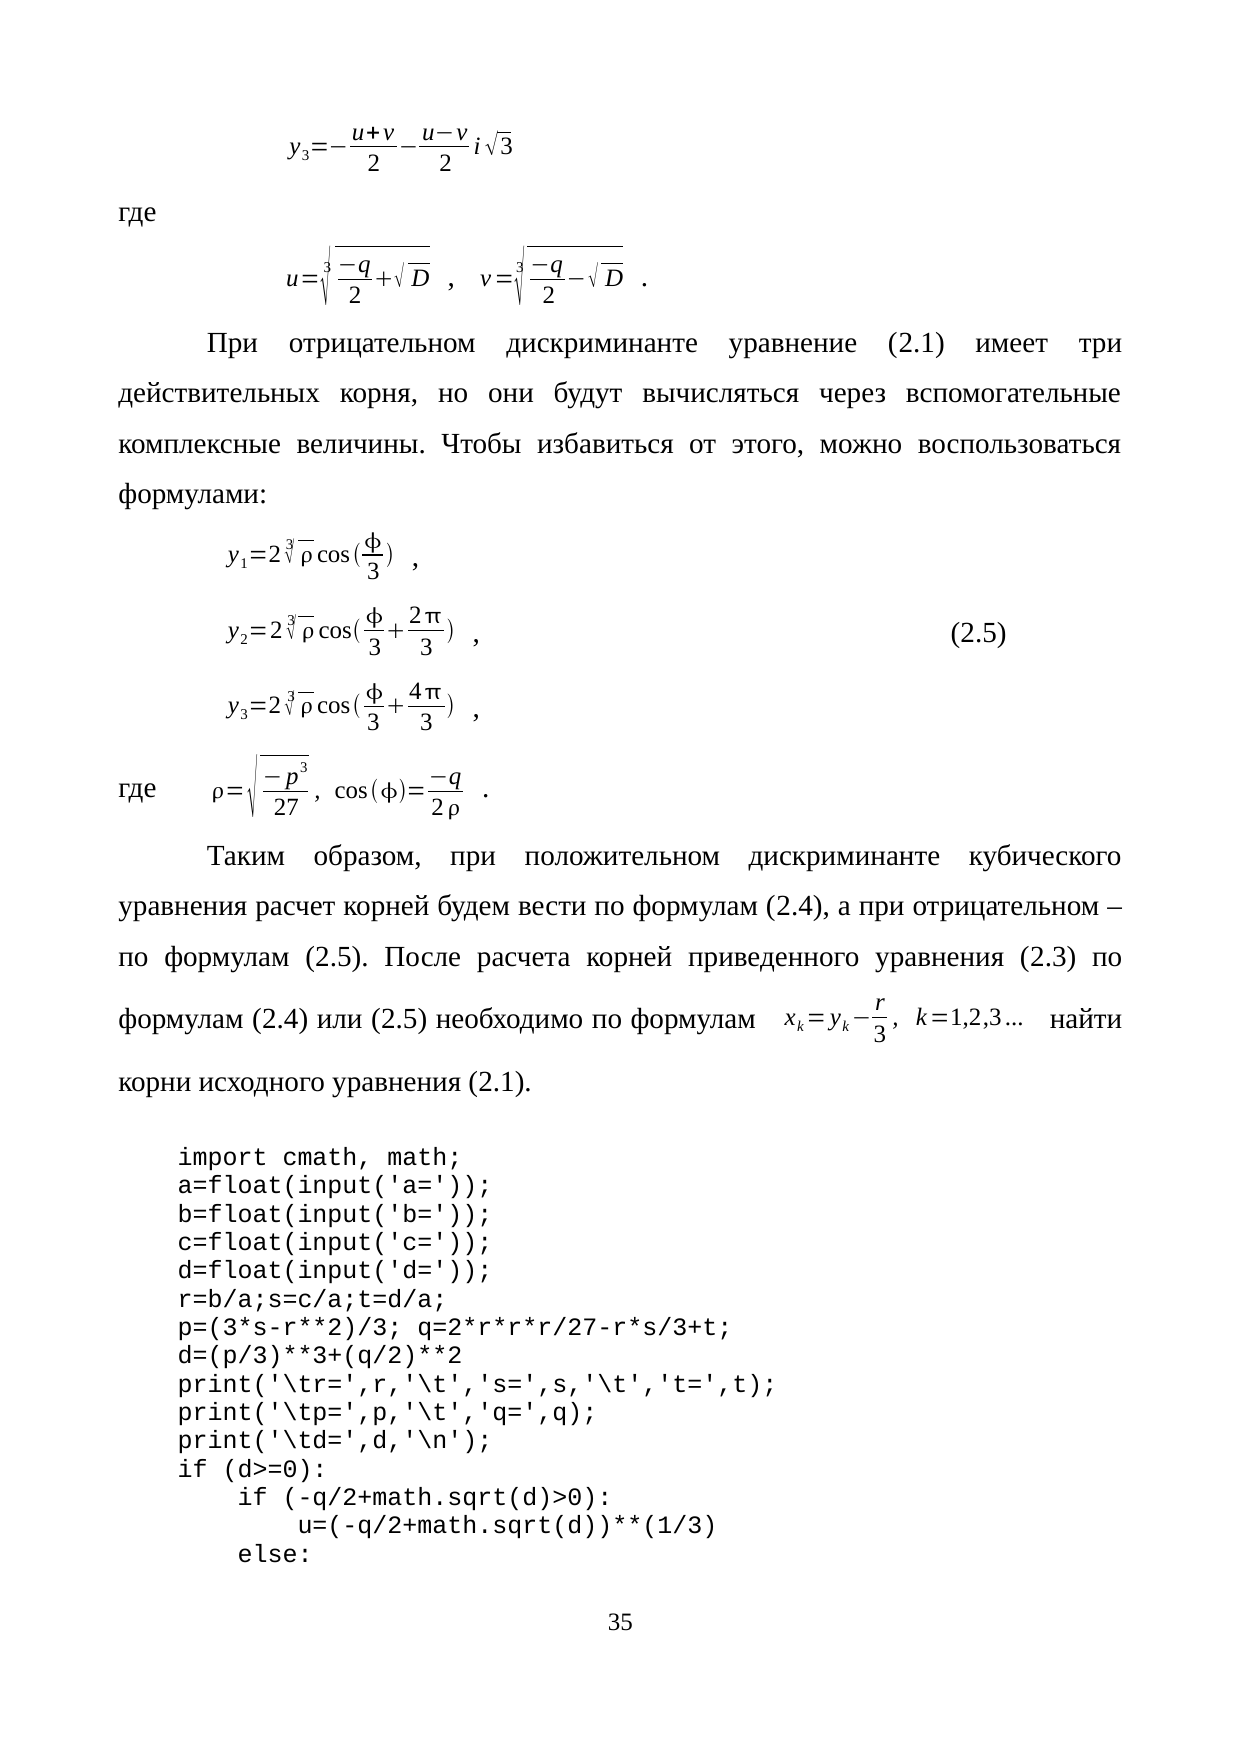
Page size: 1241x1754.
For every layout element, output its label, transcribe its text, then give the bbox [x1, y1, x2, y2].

text d=(p/3)**3+(q/2)**2 [177, 1343, 1122, 1371]
text else: [177, 1541, 1122, 1569]
text if (d>=0): [177, 1456, 1122, 1484]
text Таким образом, при положительном дискриминанте кубического уравнения расчет корней будем вести по формулам (2.4), а при отрицательном – по формулам (2.5). После расчета корней приведенного уравнения (2.3) по формулам (2.4) или (2.5) необходимо по формулам найти корни исходного уравнения (2.1). [118, 838, 1122, 1098]
text print('\td=',d,'\n'); [177, 1428, 1122, 1456]
text d=float(input('d=')); [177, 1258, 1122, 1286]
text p=(3*s-r**2)/3; q=2*r*r*r/27-r*s/3+t; [177, 1314, 1122, 1343]
text a=float(input('a=')); [177, 1173, 1122, 1201]
text c=float(input('c=')); [177, 1229, 1122, 1258]
text , . [118, 244, 1122, 308]
text где . [118, 753, 1122, 821]
text , [118, 678, 1122, 737]
text if (-q/2+math.sqrt(d)>0): [177, 1484, 1122, 1513]
text print('\tp=',p,'\t','q=',q); [177, 1399, 1122, 1428]
text При отрицательном дискриминанте уравнение (2.1) имеет три действительных корня, но они будут вычисляться через вспомогательные комплексные величины. Чтобы избавиться от этого, можно воспользоваться формулами: [118, 325, 1122, 509]
text , [118, 526, 1122, 585]
text print('\tr=',r,'\t','s=',s,'\t','t=',t); [177, 1371, 1122, 1399]
text u=(-q/2+math.sqrt(d))**(1/3) [177, 1513, 1122, 1541]
text , (2.5) [118, 602, 1122, 661]
text где [118, 194, 1122, 227]
text b=float(input('b=')); [177, 1201, 1122, 1229]
text import cmath, math; [177, 1144, 1122, 1173]
text r=b/a;s=c/a;t=d/a; [177, 1286, 1122, 1314]
